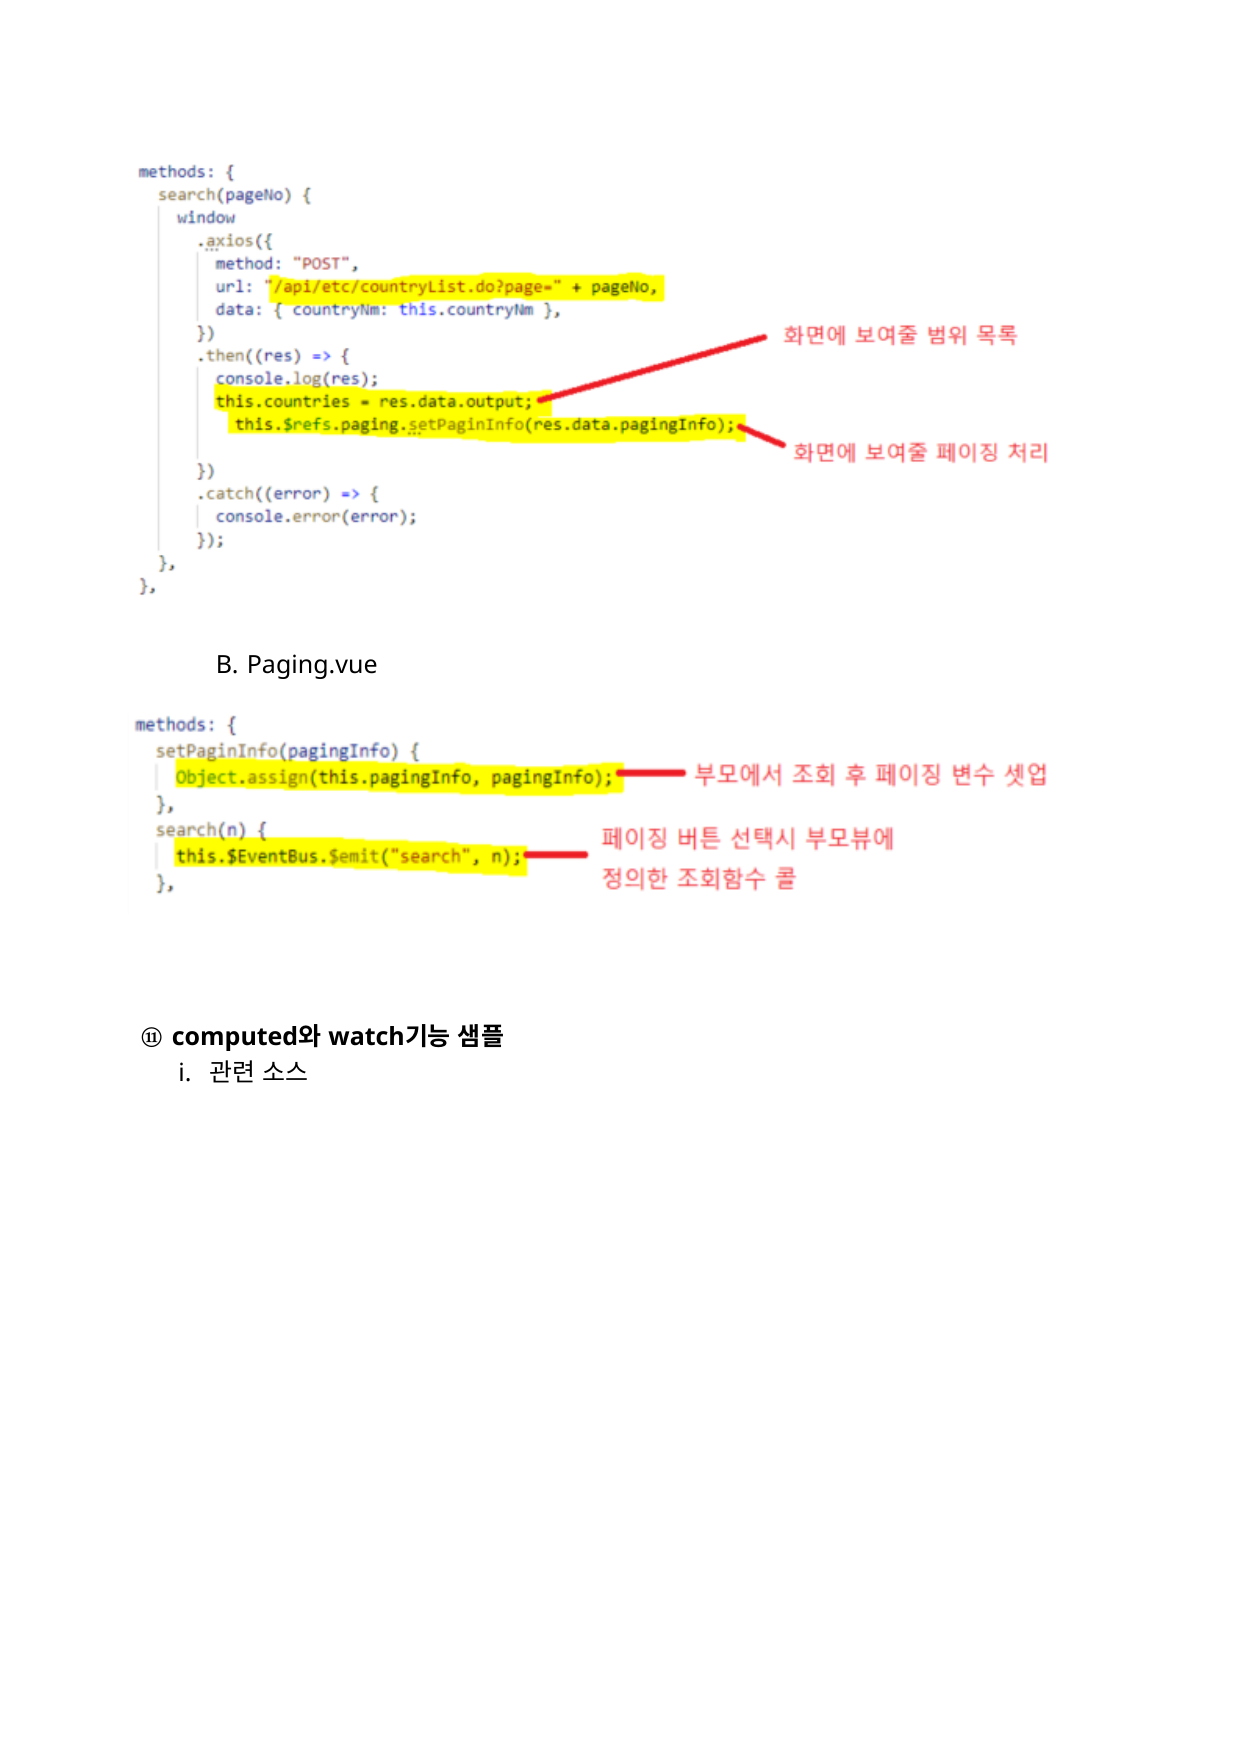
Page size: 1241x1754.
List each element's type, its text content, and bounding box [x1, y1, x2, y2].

list 관련 소스 [172, 1052, 1181, 1089]
list Paging.vue [209, 647, 1181, 681]
list computed와 watch기능 샘플 [134, 1016, 1181, 1052]
picture [127, 714, 1076, 914]
picture [133, 164, 1079, 613]
